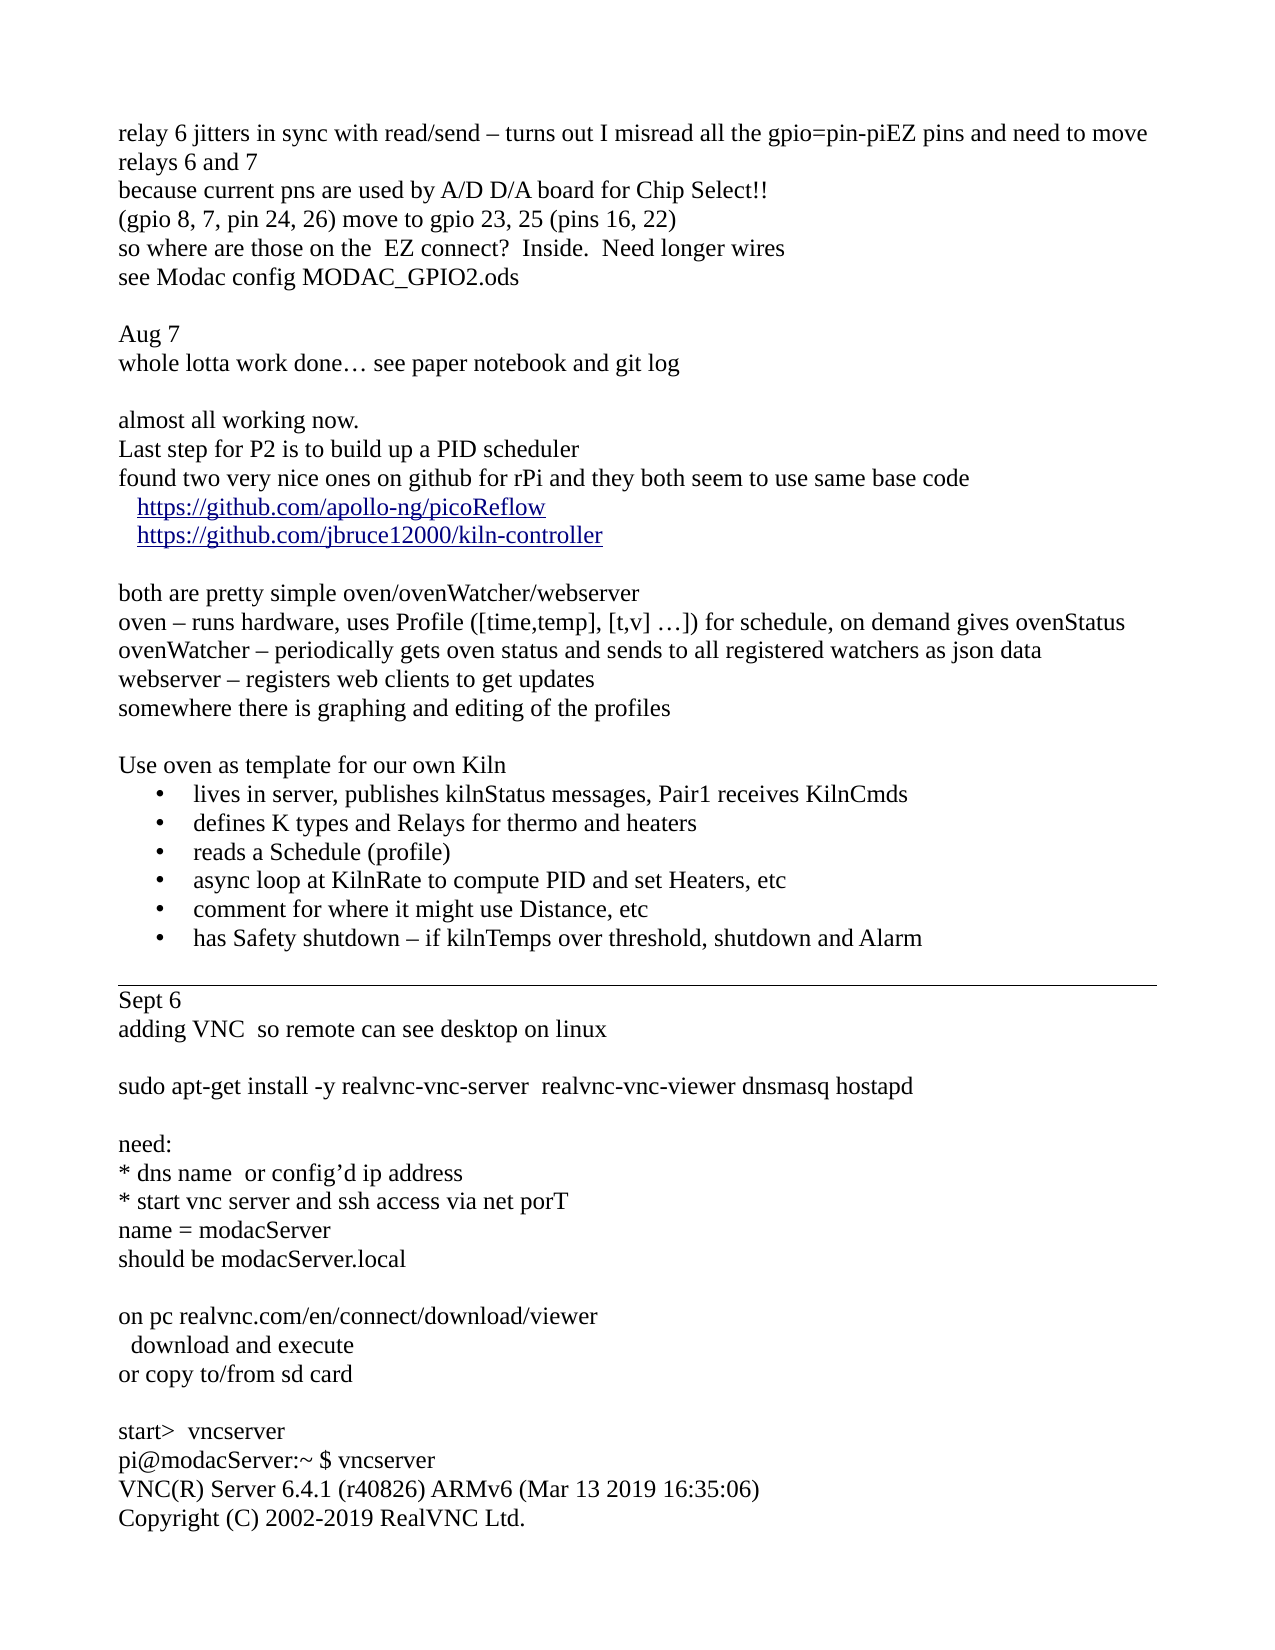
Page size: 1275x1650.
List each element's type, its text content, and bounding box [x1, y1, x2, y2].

text adding VNC so remote can see desktop on linux [118, 1014, 1157, 1043]
text * start vnc server and ssh access via net porT [118, 1186, 1157, 1215]
list reads a Schedule (profile) [156, 837, 1157, 866]
text Use oven as template for our own Kiln [118, 751, 1157, 779]
text (gpio 8, 7, pin 24, 26) move to gpio 23, 25 (pins 16, 22) [118, 204, 1157, 233]
text somewhere there is graphing and editing of the profiles [118, 693, 1157, 722]
text start> vncserver [118, 1416, 1157, 1445]
text * dns name or config’d ip address [118, 1158, 1157, 1186]
text Sept 6 [118, 986, 1157, 1014]
text relay 6 jitters in sync with read/send – turns out I misread all the gpio=pin-piEZ pins and need to move relays 6 and 7 [118, 118, 1157, 176]
text almost all working now. [118, 406, 1157, 434]
text see Modac config MODAC_GPIO2.ods [118, 262, 1157, 291]
list has Safety shutdown – if kilnTemps over threshold, shutdown and Alarm [156, 923, 1157, 952]
list comment for where it might use Distance, etc [156, 894, 1157, 923]
list defines K types and Relays for thermo and heaters [156, 808, 1157, 837]
text name = modacServer [118, 1215, 1157, 1244]
text https://github.com/apollo-ng/picoReflow [118, 492, 1157, 521]
text whole lotta work done… see paper notebook and git log [118, 348, 1157, 377]
text Copyright (C) 2002-2019 RealVNC Ltd. [118, 1503, 1157, 1531]
text should be modacServer.local [118, 1244, 1157, 1273]
text on pc realvnc.com/en/connect/download/viewer [118, 1301, 1157, 1330]
text webserver – registers web clients to get updates [118, 664, 1157, 693]
text sudo apt-get install -y realvnc-vnc-server realvnc-vnc-viewer dnsmasq hostapd [118, 1071, 1157, 1100]
text so where are those on the EZ connect? Inside. Need longer wires [118, 233, 1157, 262]
list lives in server, publishes kilnStatus messages, Pair1 receives KilnCmds [156, 779, 1157, 808]
text download and execute [118, 1330, 1157, 1359]
text found two very nice ones on github for rPi and they both seem to use same base code [118, 463, 1157, 492]
text ovenWatcher – periodically gets oven status and sends to all registered watchers as json data [118, 636, 1157, 664]
text need: [118, 1129, 1157, 1158]
text VNC(R) Server 6.4.1 (r40826) ARMv6 (Mar 13 2019 16:35:06) [118, 1474, 1157, 1503]
text oven – runs hardware, uses Profile ([time,temp], [t,v] …]) for schedule, on demand gives ovenStatus [118, 607, 1157, 636]
text pi@modacServer:~ $ vncserver [118, 1445, 1157, 1474]
text or copy to/from sd card [118, 1359, 1157, 1388]
text both are pretty simple oven/ovenWatcher/webserver [118, 578, 1157, 607]
list async loop at KilnRate to compute PID and set Heaters, etc [156, 866, 1157, 894]
text Last step for P2 is to build up a PID scheduler [118, 434, 1157, 463]
text Aug 7 [118, 319, 1157, 348]
text because current pns are used by A/D D/A board for Chip Select!! [118, 176, 1157, 204]
text https://github.com/jbruce12000/kiln-controller [118, 521, 1157, 549]
